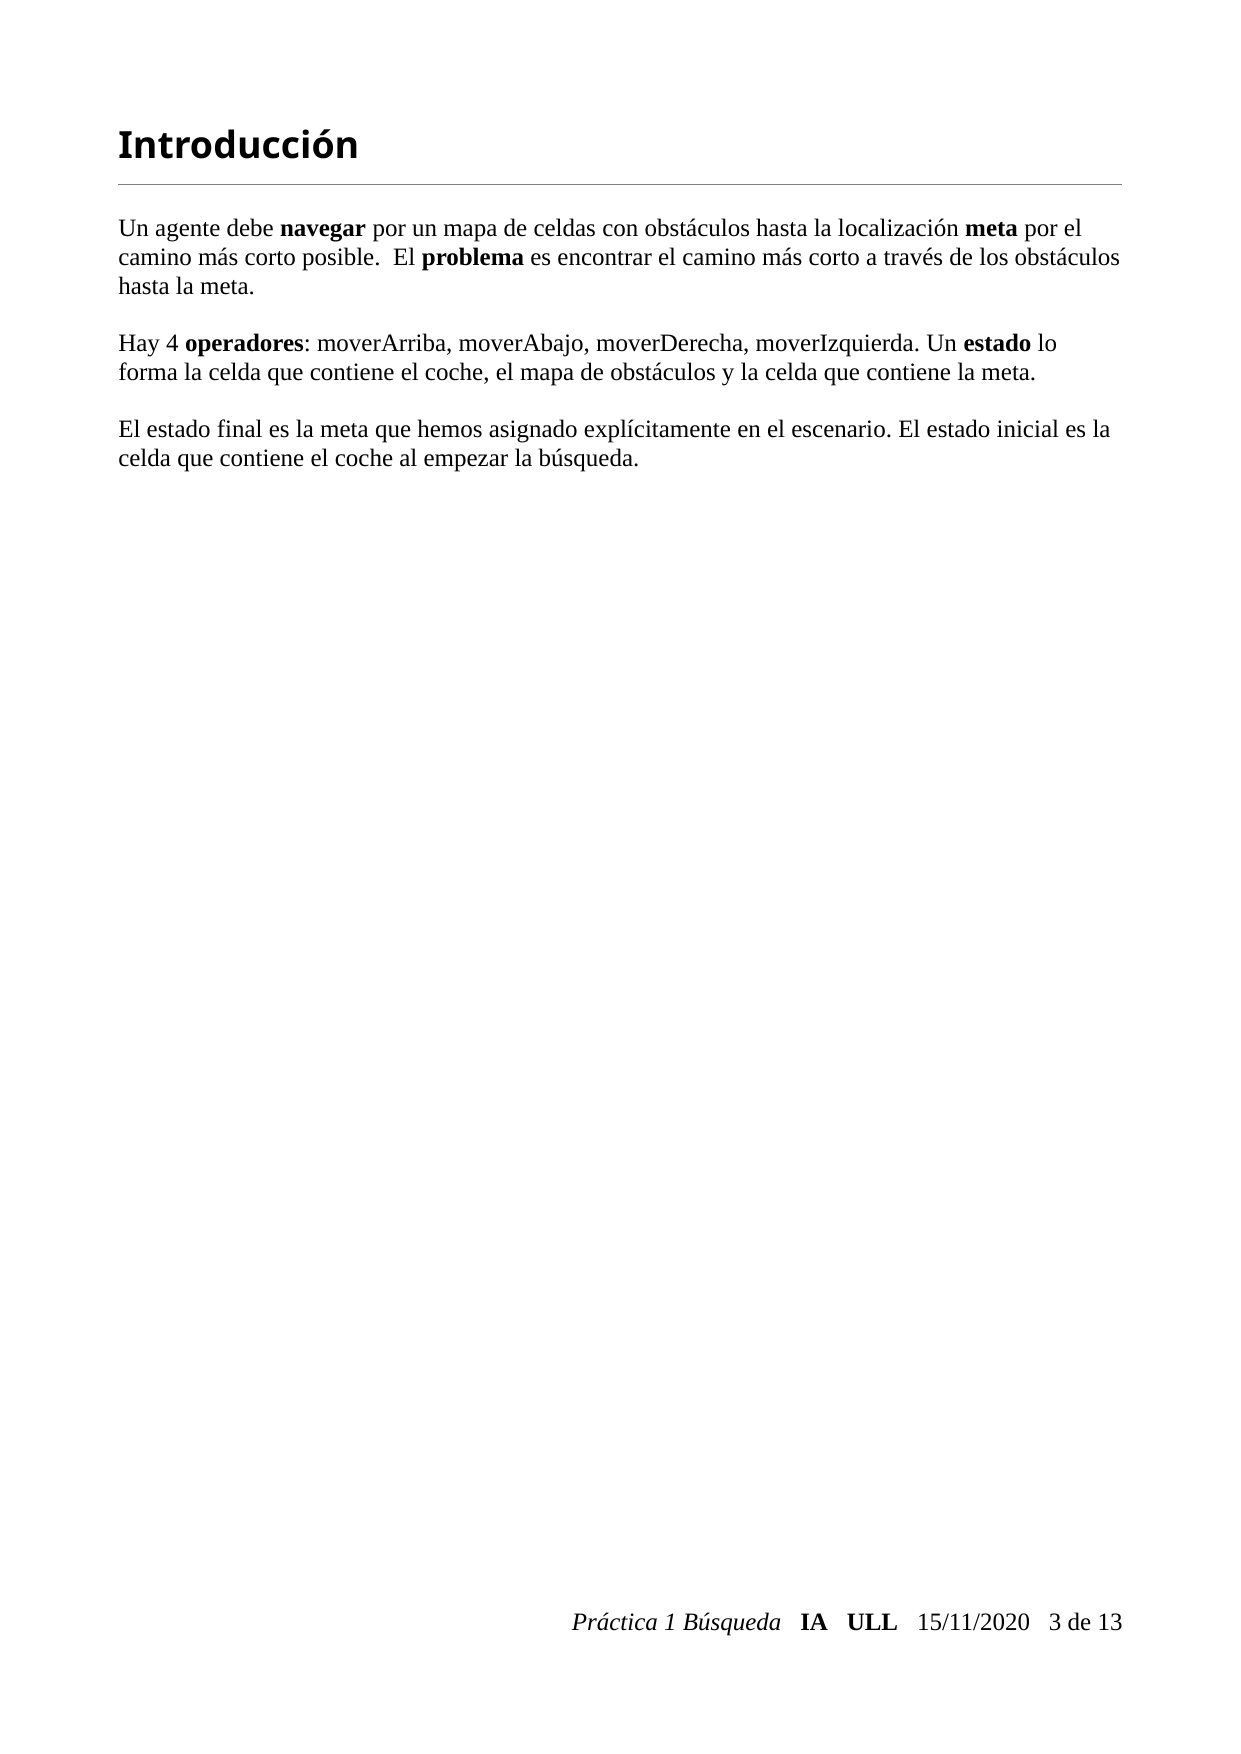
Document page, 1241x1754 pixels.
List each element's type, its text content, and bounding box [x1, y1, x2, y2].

text Hay 4 operadores: moverArriba, moverAbajo, moverDerecha, moverIzquierda. Un estado lo forma la celda que contiene el coche, el mapa de obstáculos y la celda que contiene la meta. [118, 328, 1122, 386]
text Un agente debe navegar por un mapa de celdas con obstáculos hasta la localización meta por el camino más corto posible. El problema es encontrar el camino más corto a través de los obstáculos hasta la meta. [118, 213, 1122, 299]
text El estado final es la meta que hemos asignado explícitamente en el escenario. El estado inicial es la celda que contiene el coche al empezar la búsqueda. [118, 414, 1122, 472]
text Introducción [118, 118, 1122, 169]
